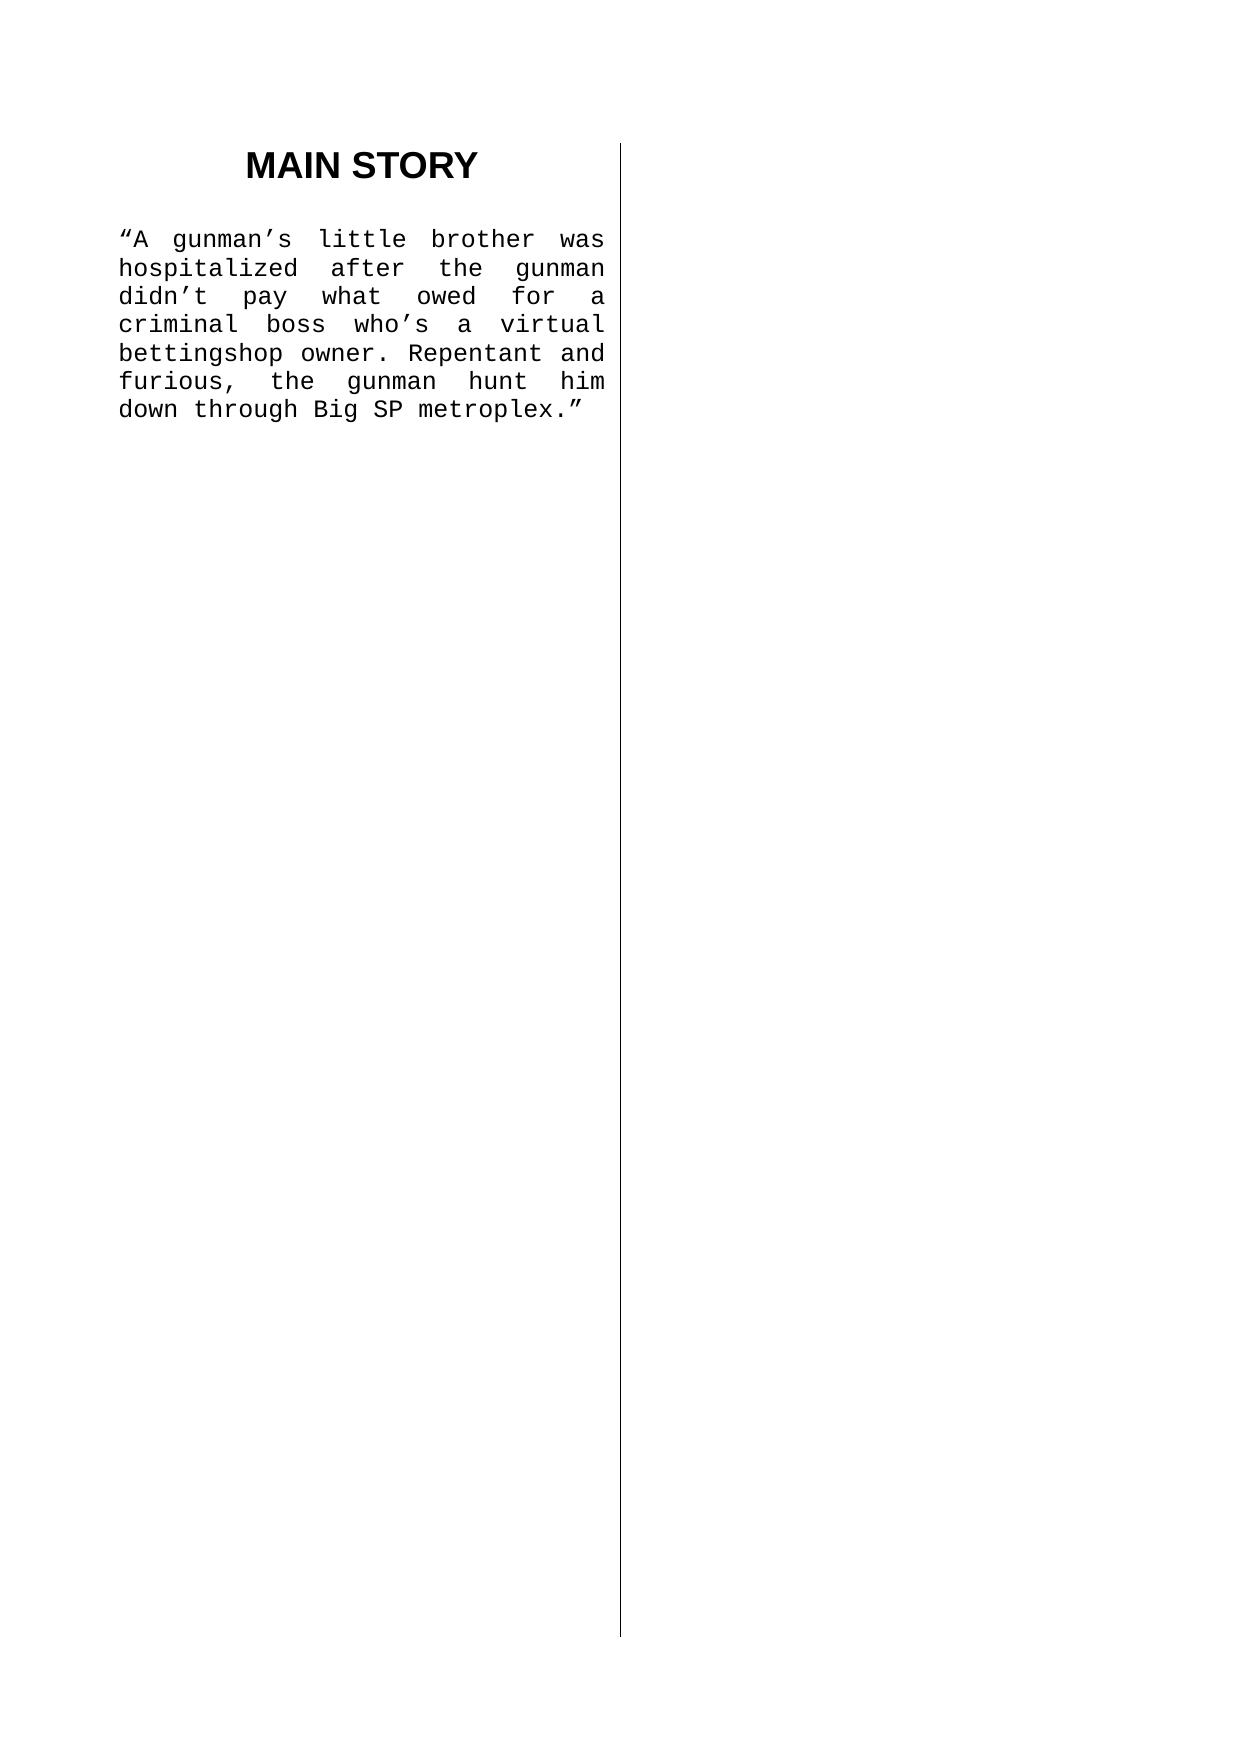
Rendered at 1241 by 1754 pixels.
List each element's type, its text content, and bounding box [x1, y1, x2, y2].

text “A gunman’s little brother was hospitalized after the gunman didn’t pay what owed for a criminal boss who’s a virtual bettingshop owner. Repentant and furious, the gunman hunt him down through Big SP metroplex.” [118, 227, 605, 425]
subtitle MAIN STORY [118, 143, 605, 186]
